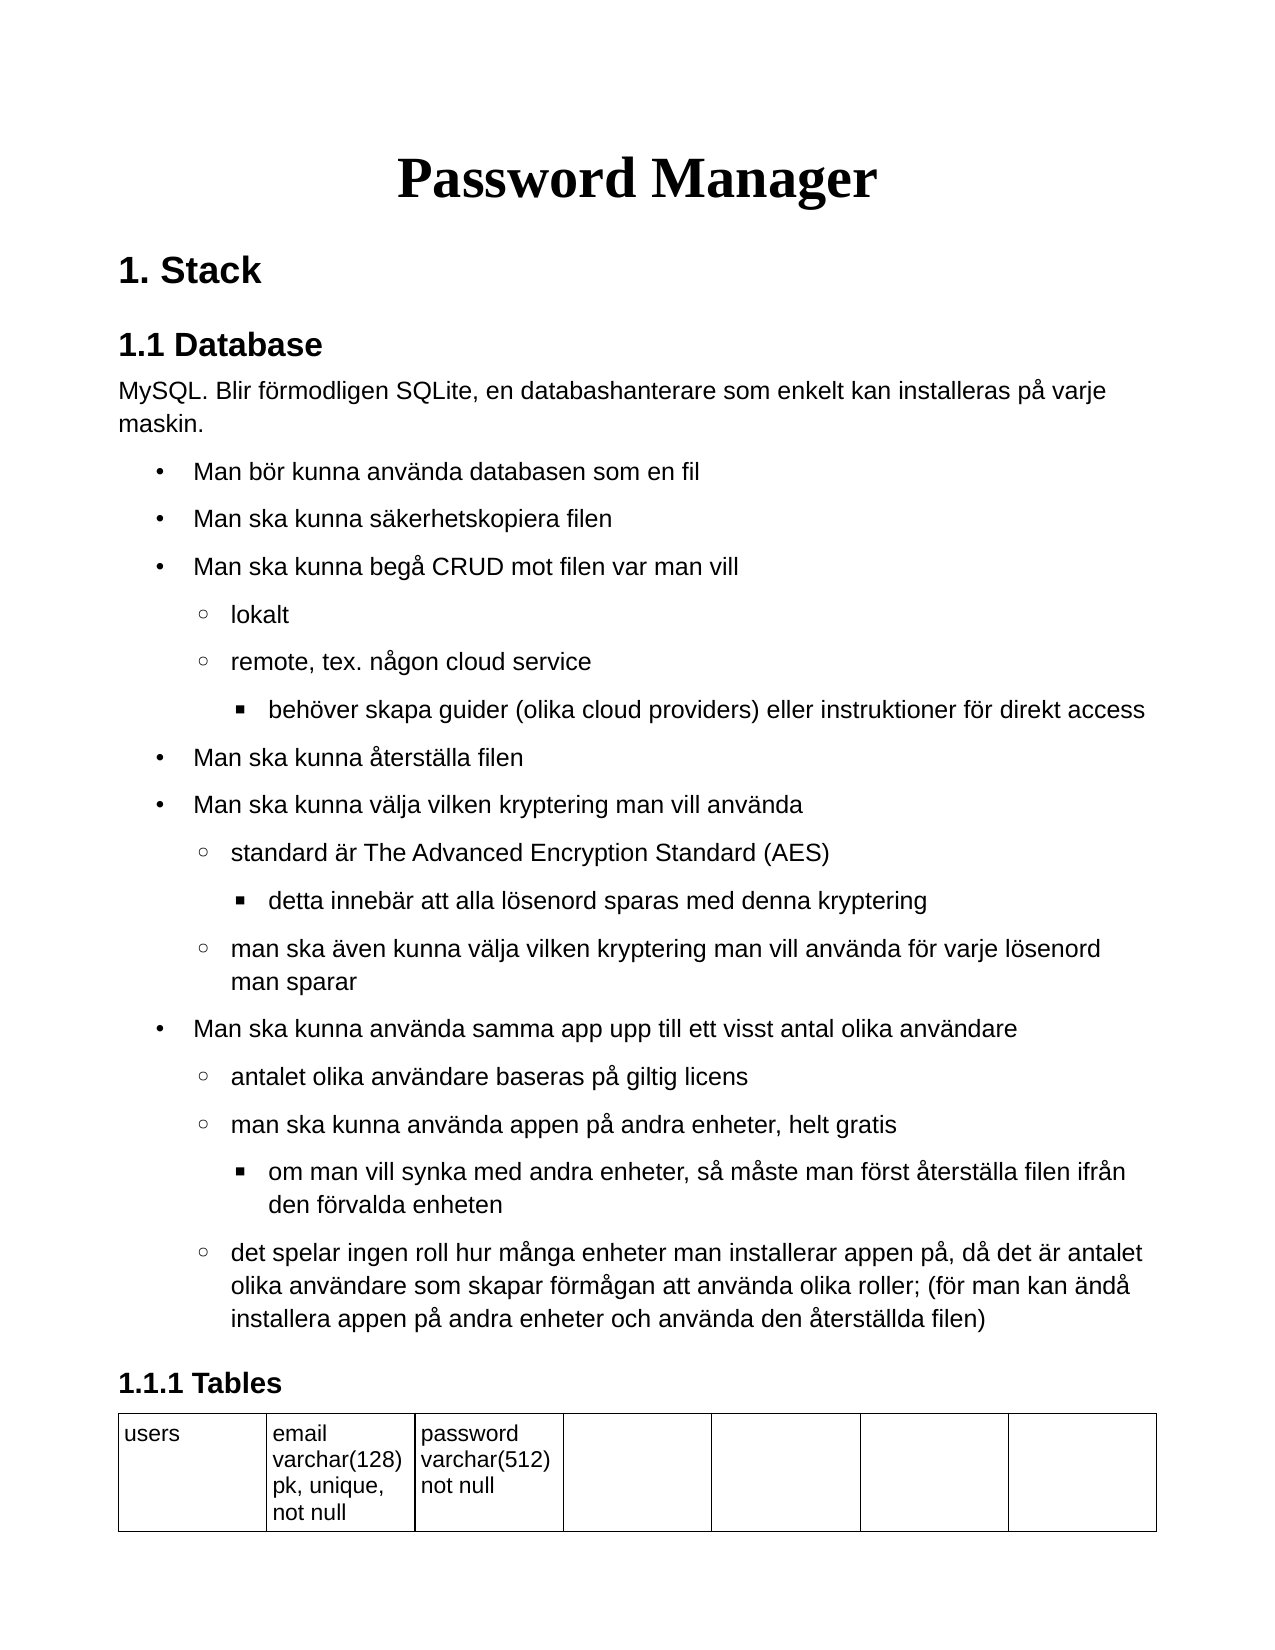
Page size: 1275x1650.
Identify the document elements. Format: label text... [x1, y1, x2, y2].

table_header [1009, 1414, 1156, 1531]
subtitle 1.1.1 Tables [118, 1366, 1157, 1400]
table_header [564, 1414, 711, 1531]
list man ska även kunna välja vilken kryptering man vill använda för varje lösenord man sparar [193, 933, 1157, 995]
list man ska kunna använda appen på andra enheter, helt gratis [193, 1110, 1157, 1138]
list Man bör kunna använda databasen som en fil [156, 456, 1157, 485]
table_header password varchar(512) not null [416, 1414, 563, 1531]
list standard är The Advanced Encryption Standard (AES) [193, 838, 1157, 867]
list Man ska kunna använda samma app upp till ett visst antal olika användare [156, 1014, 1157, 1043]
list det spelar ingen roll hur många enheter man installerar appen på, då det är antalet olika användare som skapar förmågan att använda olika roller; (för man kan ändå installera appen på andra enheter och använda den återställda filen) [193, 1238, 1157, 1333]
table_header users [119, 1414, 266, 1531]
list Man ska kunna välja vilken kryptering man vill använda [156, 790, 1157, 819]
list Man ska kunna säkerhetskopiera filen [156, 504, 1157, 533]
list Man ska kunna återställa filen [156, 743, 1157, 772]
table_header email varchar(128) pk, unique, not null [267, 1414, 414, 1531]
subtitle 1. Stack [118, 248, 1157, 291]
list detta innebär att alla lösenord sparas med denna kryptering [231, 886, 1157, 915]
list Man ska kunna begå CRUD mot filen var man vill [156, 552, 1157, 581]
list lokalt [193, 599, 1157, 628]
table_header [861, 1414, 1008, 1531]
table_header [712, 1414, 860, 1531]
title Password Manager [118, 143, 1157, 210]
subtitle 1.1 Database [118, 325, 1157, 363]
list om man vill synka med andra enheter, så måste man först återställa filen ifrån den förvalda enheten [231, 1157, 1157, 1219]
text MySQL. Blir förmodligen SQLite, en databashanterare som enkelt kan installeras på varje maskin. [118, 376, 1157, 438]
list remote, tex. någon cloud service [193, 647, 1157, 676]
list behöver skapa guider (olika cloud providers) eller instruktioner för direkt access [231, 695, 1157, 724]
list antalet olika användare baseras på giltig licens [193, 1062, 1157, 1091]
